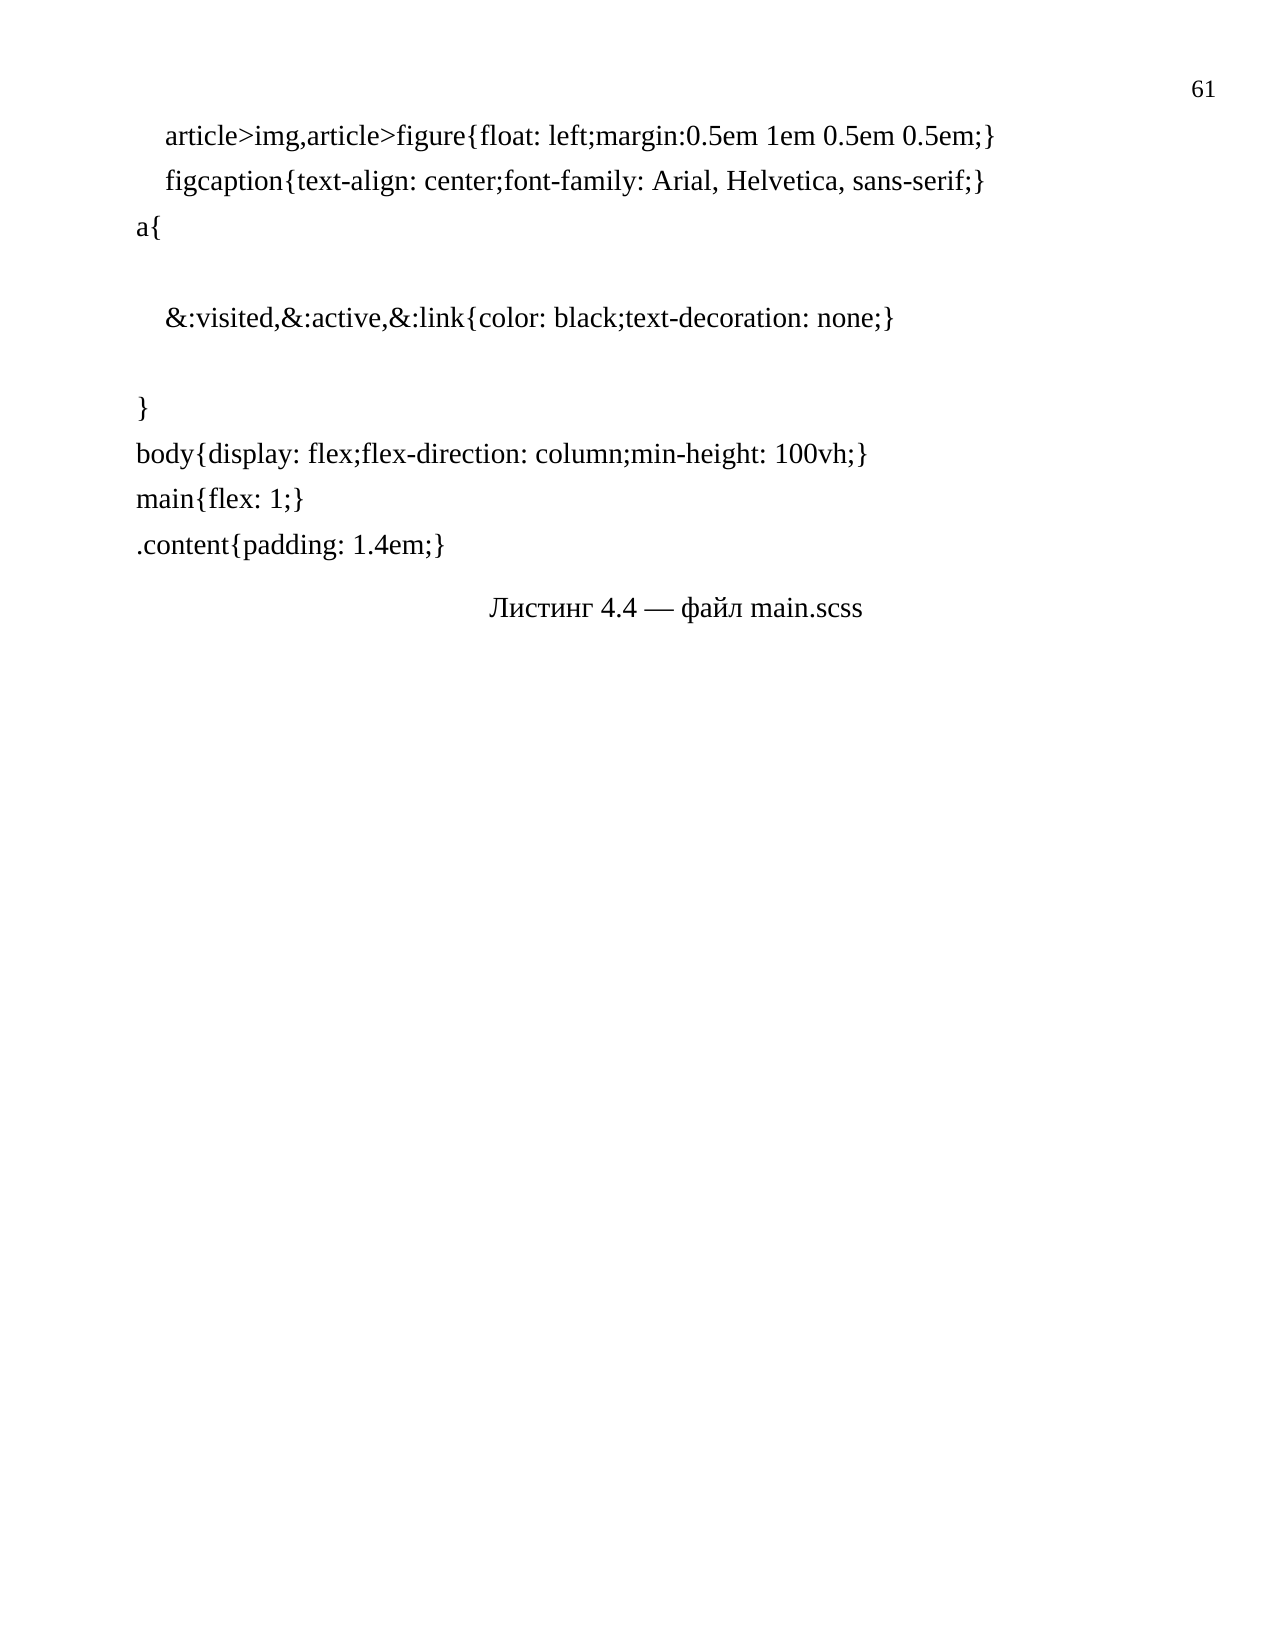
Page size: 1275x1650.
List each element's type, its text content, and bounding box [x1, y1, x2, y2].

text main{flex: 1;} [136, 481, 1216, 515]
text &:visited,&:active,&:link{color: black;text-decoration: none;} [136, 300, 1216, 333]
text body{display: flex;flex-direction: column;min-height: 100vh;} [136, 436, 1216, 469]
text figcaption{text-align: center;font-family: Arial, Helvetica, sans-serif;} [136, 163, 1216, 197]
text article>img,article>figure{float: left;margin:0.5em 1em 0.5em 0.5em;} [136, 118, 1216, 152]
text Листинг 4.4 — файл main.scss [136, 590, 1216, 623]
text a{ [136, 209, 1216, 242]
text .content{padding: 1.4em;} [136, 527, 1216, 560]
text } [136, 391, 1216, 424]
